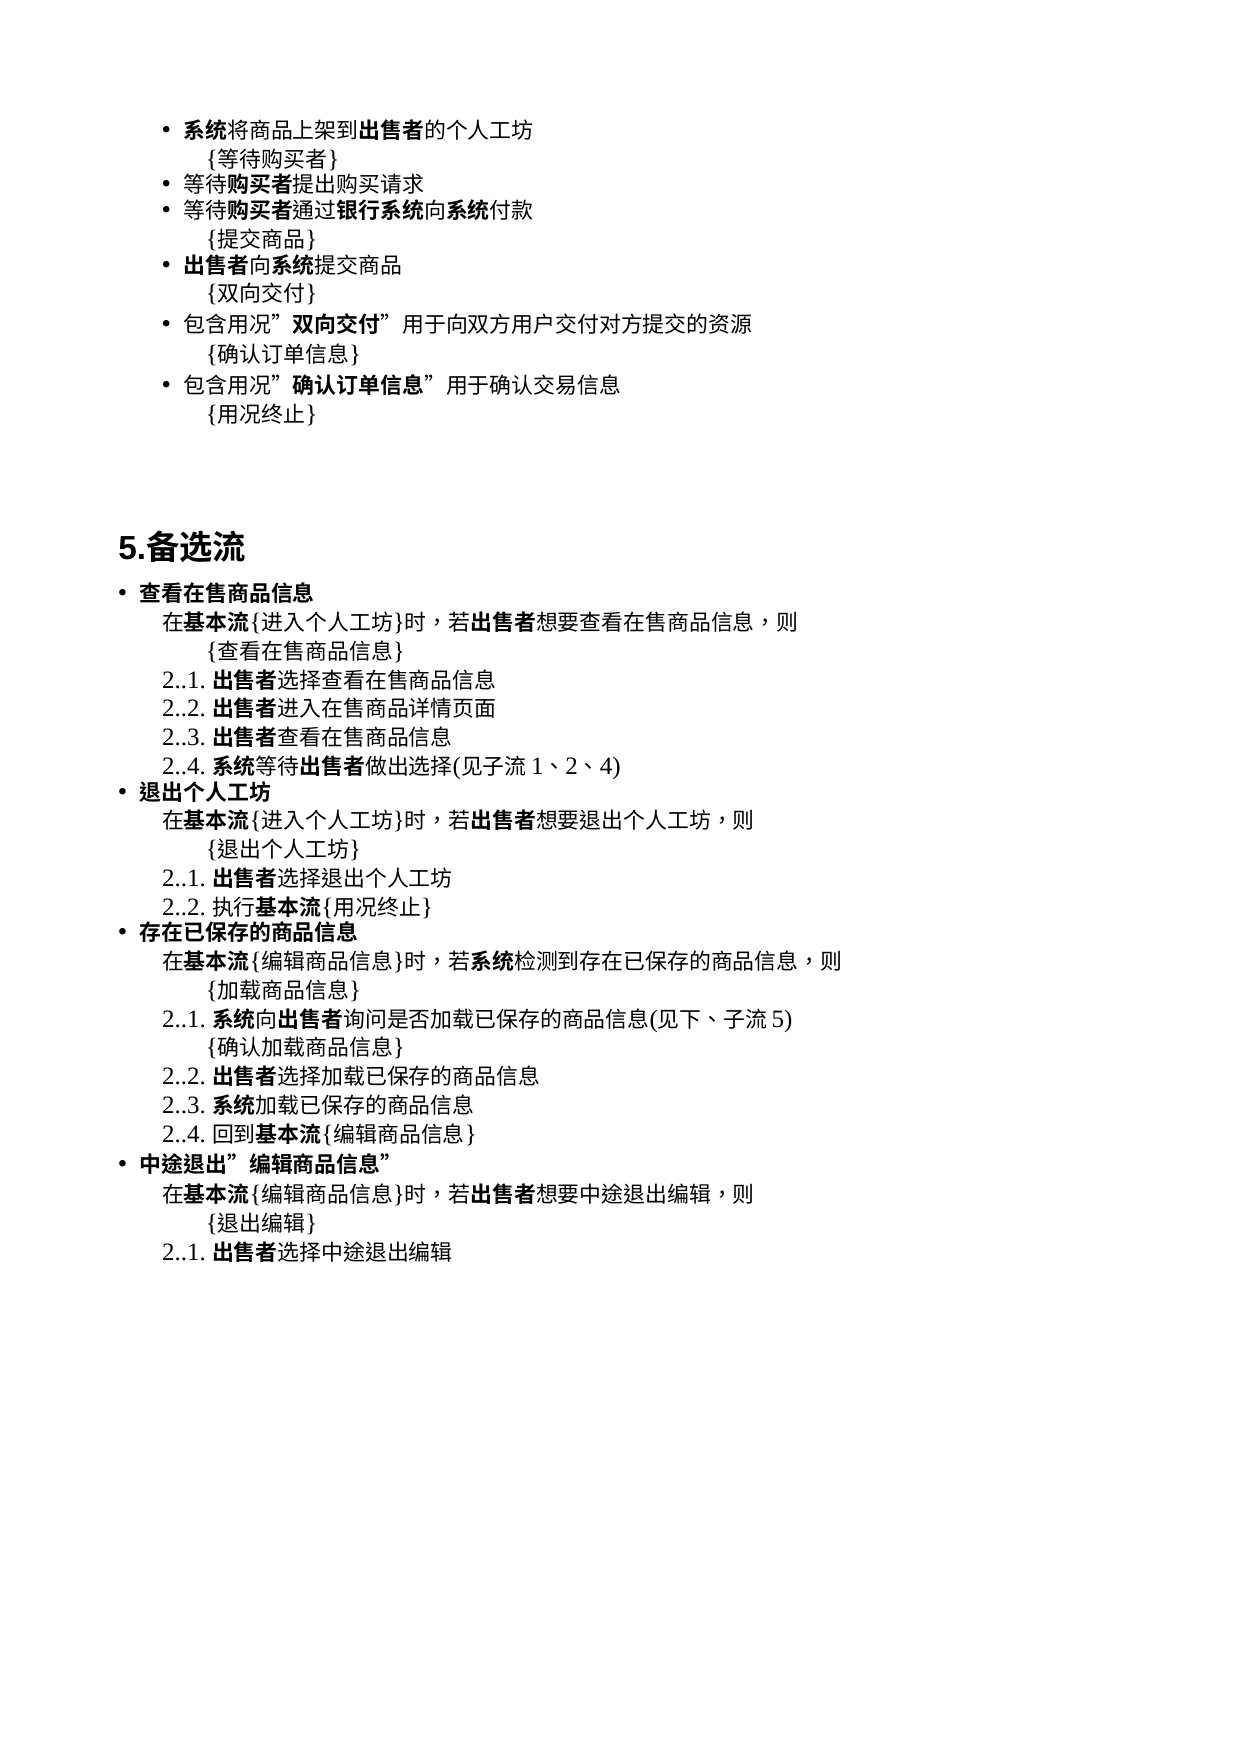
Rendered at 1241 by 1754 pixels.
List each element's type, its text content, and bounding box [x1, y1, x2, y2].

list 查看在售商品信息 [118, 581, 1122, 607]
text {双向交付} [162, 278, 1122, 307]
text {退出编辑} [162, 1208, 1122, 1237]
list 系统等待出售者做出选择(见子流1、2、4) [162, 751, 1122, 780]
list 执行基本流{用况终止} [162, 892, 1122, 920]
text {确认加载商品信息} [162, 1032, 1122, 1061]
text 在基本流{编辑商品信息}时，若系统检测到存在已保存的商品信息，则 [118, 946, 1122, 975]
list 中途退出”编辑商品信息” [118, 1147, 1122, 1179]
list 退出个人工坊 [118, 780, 1122, 805]
text {查看在售商品信息} [162, 636, 1122, 665]
list 回到基本流{编辑商品信息} [162, 1119, 1122, 1147]
list 存在已保存的商品信息 [118, 920, 1122, 946]
text {提交商品} [162, 224, 1122, 253]
list 包含用况”双向交付”用于向双方用户交付对方提交的资源 [162, 307, 1122, 339]
list 出售者选择退出个人工坊 [162, 863, 1122, 892]
list 出售者进入在售商品详情页面 [162, 693, 1122, 722]
text 在基本流{编辑商品信息}时，若出售者想要中途退出编辑，则 [118, 1179, 1122, 1208]
list 系统将商品上架到出售者的个人工坊 [162, 118, 1122, 144]
list 系统加载已保存的商品信息 [162, 1090, 1122, 1119]
list 出售者选择查看在售商品信息 [162, 665, 1122, 693]
text {用况终止} [162, 399, 1122, 428]
list 等待购买者提出购买请求 [162, 173, 1122, 198]
list 系统向出售者询问是否加载已保存的商品信息(见下、子流5) [162, 1004, 1122, 1032]
list 等待购买者通过银行系统向系统付款 [162, 198, 1122, 224]
text {确认订单信息} [162, 339, 1122, 368]
subtitle 5.备选流 [118, 521, 1122, 569]
text 在基本流{进入个人工坊}时，若出售者想要退出个人工坊，则 [118, 805, 1122, 834]
text {等待购买者} [162, 144, 1122, 173]
text {退出个人工坊} [162, 834, 1122, 863]
list 出售者选择中途退出编辑 [162, 1237, 1122, 1265]
list 出售者查看在售商品信息 [162, 722, 1122, 751]
text {加载商品信息} [162, 975, 1122, 1004]
list 包含用况”确认订单信息”用于确认交易信息 [162, 368, 1122, 399]
list 出售者向系统提交商品 [162, 253, 1122, 278]
list 出售者选择加载已保存的商品信息 [162, 1061, 1122, 1090]
text 在基本流{进入个人工坊}时，若出售者想要查看在售商品信息，则 [118, 607, 1122, 636]
